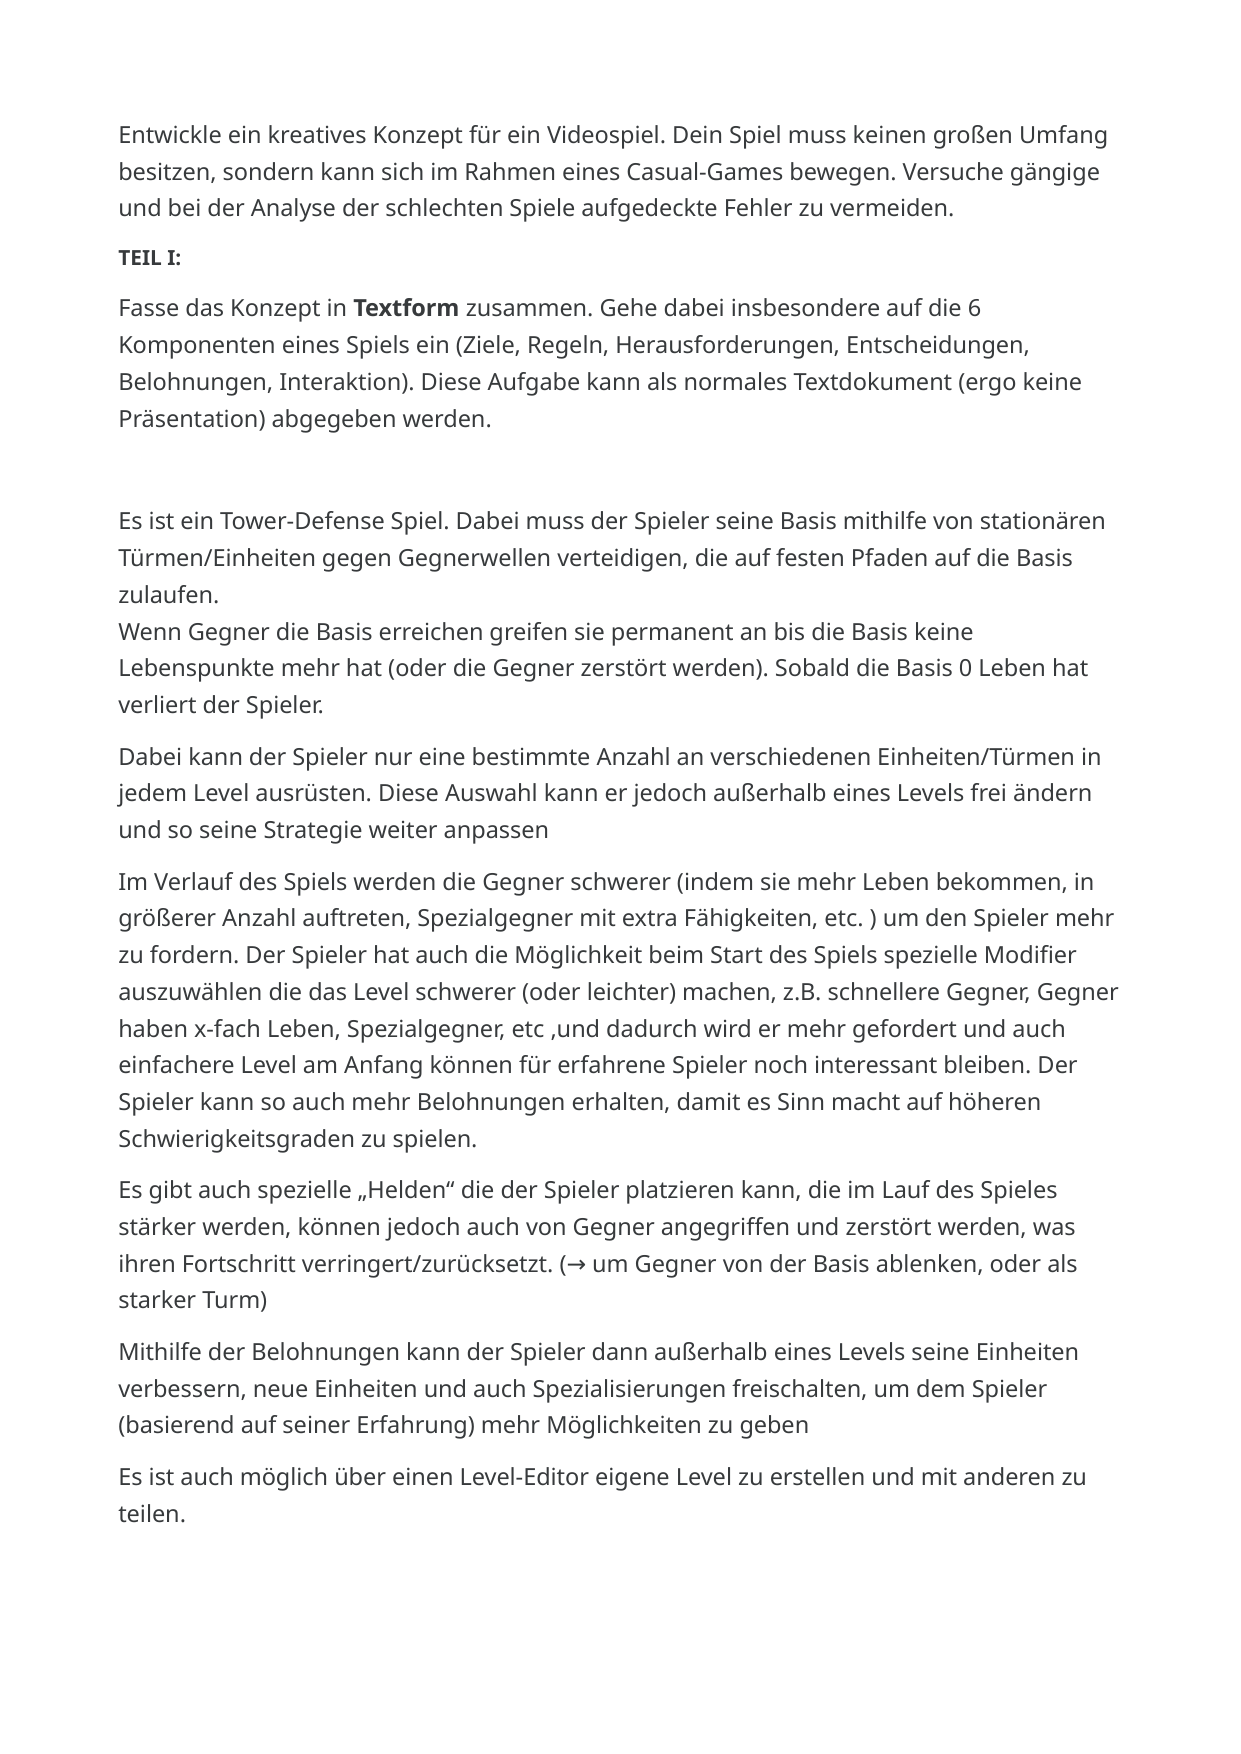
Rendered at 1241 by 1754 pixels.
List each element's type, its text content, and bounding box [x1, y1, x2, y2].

text Im Verlauf des Spiels werden die Gegner schwerer (indem sie mehr Leben bekommen, in größerer Anzahl auftreten, Spezialgegner mit extra Fähigkeiten, etc. ) um den Spieler mehr zu fordern. Der Spieler hat auch die Möglichkeit beim Start des Spiels spezielle Modifier auszuwählen die das Level schwerer (oder leichter) machen, z.B. schnellere Gegner, Gegner haben x-fach Leben, Spezialgegner, etc ,und dadurch wird er mehr gefordert und auch einfachere Level am Anfang können für erfahrene Spieler noch interessant bleiben. Der Spieler kann so auch mehr Belohnungen erhalten, damit es Sinn macht auf höheren Schwierigkeitsgraden zu spielen. [118, 865, 1122, 1154]
text Mithilfe der Belohnungen kann der Spieler dann außerhalb eines Levels seine Einheiten verbessern, neue Einheiten und auch Spezialisierungen freischalten, um dem Spieler (basierend auf seiner Erfahrung) mehr Möglichkeiten zu geben [118, 1335, 1122, 1441]
text Es ist auch möglich über einen Level-Editor eigene Level zu erstellen und mit anderen zu teilen. [118, 1460, 1122, 1529]
text Es gibt auch spezielle „Helden“ die der Spieler platzieren kann, die im Lauf des Spieles stärker werden, können jedoch auch von Gegner angegriffen und zerstört werden, was ihren Fortschritt verringert/zurücksetzt. (→ um Gegner von der Basis ablenken, oder als starker Turm) [118, 1173, 1122, 1316]
text Entwickle ein kreatives Konzept für ein Videospiel. Dein Spiel muss keinen großen Umfang besitzen, sondern kann sich im Rahmen eines Casual-Games bewegen. Versuche gängige und bei der Analyse der schlechten Spiele aufgedeckte Fehler zu vermeiden. [118, 118, 1122, 224]
subtitle TEIL I: [118, 243, 1122, 271]
text Es ist ein Tower-Defense Spiel. Dabei muss der Spieler seine Basis mithilfe von stationären Türmen/Einheiten gegen Gegnerwellen verteidigen, die auf festen Pfaden auf die Basis zulaufen. Wenn Gegner die Basis erreichen greifen sie permanent an bis die Basis keine Lebenspunkte mehr hat (oder die Gegner zerstört werden). Sobald die Basis 0 Leben hat verliert der Spieler. [118, 505, 1122, 721]
text Fasse das Konzept in Textform zusammen. Gehe dabei insbesondere auf die 6 Komponenten eines Spiels ein (Ziele, Regeln, Herausforderungen, Entscheidungen, Belohnungen, Interaktion). Diese Aufgabe kann als normales Textdokument (ergo keine Präsentation) abgegeben werden. [118, 292, 1122, 434]
text Dabei kann der Spieler nur eine bestimmte Anzahl an verschiedenen Einheiten/Türmen in jedem Level ausrüsten. Diese Auswahl kann er jedoch außerhalb eines Levels frei ändern und so seine Strategie weiter anpassen [118, 740, 1122, 845]
